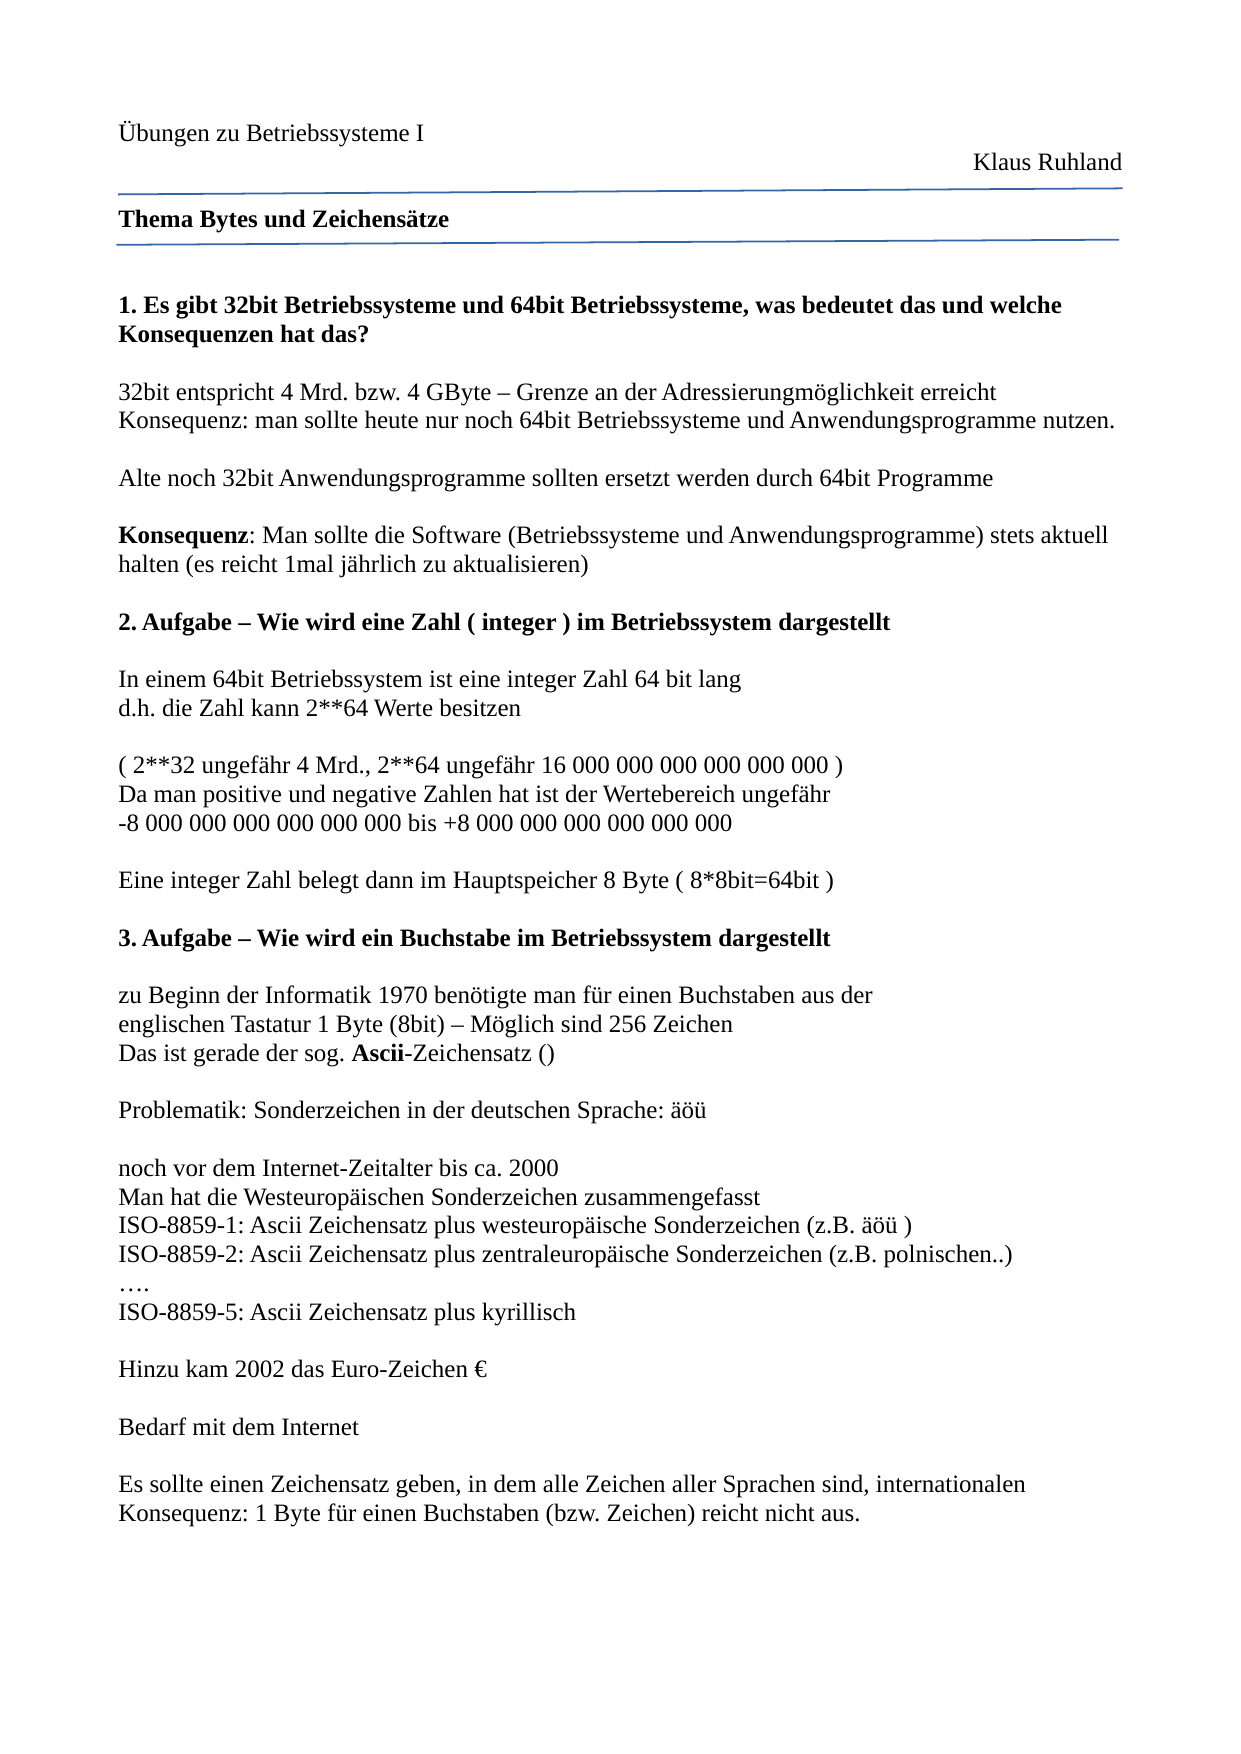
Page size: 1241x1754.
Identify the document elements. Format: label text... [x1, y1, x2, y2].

text Das ist gerade der sog. Ascii-Zeichensatz () [118, 1038, 1122, 1067]
text In einem 64bit Betriebssystem ist eine integer Zahl 64 bit lang [118, 664, 1122, 693]
text englischen Tastatur 1 Byte (8bit) – Möglich sind 256 Zeichen [118, 1009, 1122, 1038]
text ISO-8859-2: Ascii Zeichensatz plus zentraleuropäische Sonderzeichen (z.B. polnischen..) [118, 1239, 1122, 1268]
text d.h. die Zahl kann 2**64 Werte besitzen [118, 693, 1122, 722]
text Hinzu kam 2002 das Euro-Zeichen € [118, 1354, 1122, 1383]
text 3. Aufgabe – Wie wird ein Buchstabe im Betriebssystem dargestellt [118, 923, 1122, 952]
text Es sollte einen Zeichensatz geben, in dem alle Zeichen aller Sprachen sind, internationalen [118, 1469, 1122, 1498]
text noch vor dem Internet-Zeitalter bis ca. 2000 [118, 1153, 1122, 1182]
text 2. Aufgabe – Wie wird eine Zahl ( integer ) im Betriebssystem dargestellt [118, 607, 1122, 636]
text …. [118, 1268, 1122, 1297]
text 1. Es gibt 32bit Betriebssysteme und 64bit Betriebssysteme, was bedeutet das und welche Konsequenzen hat das? [118, 291, 1122, 348]
text Übungen zu Betriebssysteme I [118, 118, 1122, 147]
text Klaus Ruhland [118, 147, 1122, 176]
text 32bit entspricht 4 Mrd. bzw. 4 GByte – Grenze an der Adressierungmöglichkeit erreicht [118, 377, 1122, 406]
text Bedarf mit dem Internet [118, 1412, 1122, 1441]
text -8 000 000 000 000 000 000 bis +8 000 000 000 000 000 000 [118, 808, 1122, 837]
text Man hat die Westeuropäischen Sonderzeichen zusammengefasst [118, 1182, 1122, 1211]
text Eine integer Zahl belegt dann im Hauptspeicher 8 Byte ( 8*8bit=64bit ) [118, 866, 1122, 894]
text ISO-8859-1: Ascii Zeichensatz plus westeuropäische Sonderzeichen (z.B. äöü ) [118, 1211, 1122, 1239]
text ( 2**32 ungefähr 4 Mrd., 2**64 ungefähr 16 000 000 000 000 000 000 ) [118, 751, 1122, 779]
text Da man positive und negative Zahlen hat ist der Wertebereich ungefähr [118, 779, 1122, 808]
text Thema Bytes und Zeichensätze [118, 204, 1122, 233]
text zu Beginn der Informatik 1970 benötigte man für einen Buchstaben aus der [118, 981, 1122, 1009]
text ISO-8859-5: Ascii Zeichensatz plus kyrillisch [118, 1297, 1122, 1326]
text Problematik: Sonderzeichen in der deutschen Sprache: äöü [118, 1096, 1122, 1124]
text Konsequenz: Man sollte die Software (Betriebssysteme und Anwendungsprogramme) stets aktuell halten (es reicht 1mal jährlich zu aktualisieren) [118, 521, 1122, 578]
text Konsequenz: man sollte heute nur noch 64bit Betriebssysteme und Anwendungsprogramme nutzen. [118, 406, 1122, 434]
text Konsequenz: 1 Byte für einen Buchstaben (bzw. Zeichen) reicht nicht aus. [118, 1498, 1122, 1527]
text Alte noch 32bit Anwendungsprogramme sollten ersetzt werden durch 64bit Programme [118, 463, 1122, 492]
